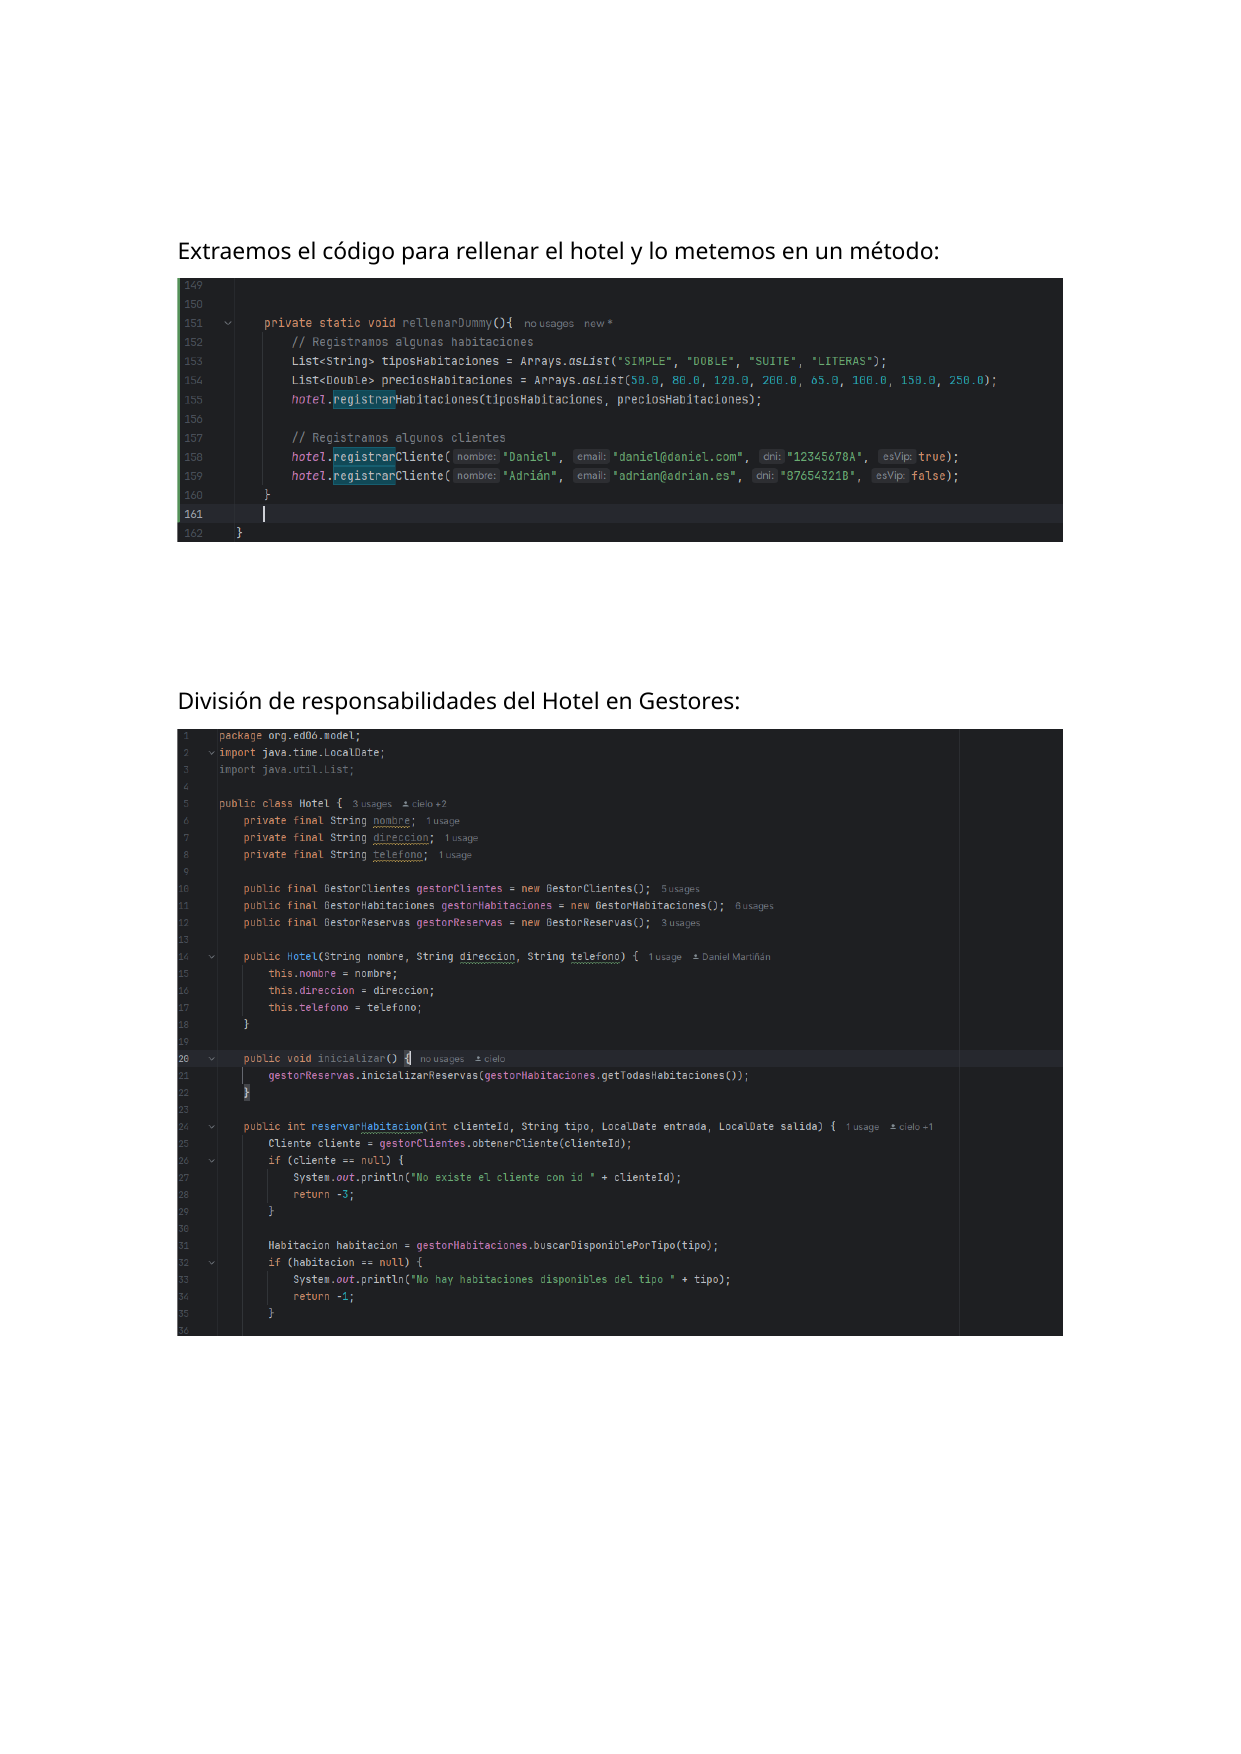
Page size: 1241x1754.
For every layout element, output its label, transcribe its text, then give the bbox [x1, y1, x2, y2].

text División de responsabilidades del Hotel en Gestores: [177, 685, 1063, 717]
picture [177, 278, 1063, 542]
text Extraemos el código para rellenar el hotel y lo metemos en un método: [177, 235, 1063, 266]
picture [177, 729, 1063, 1336]
